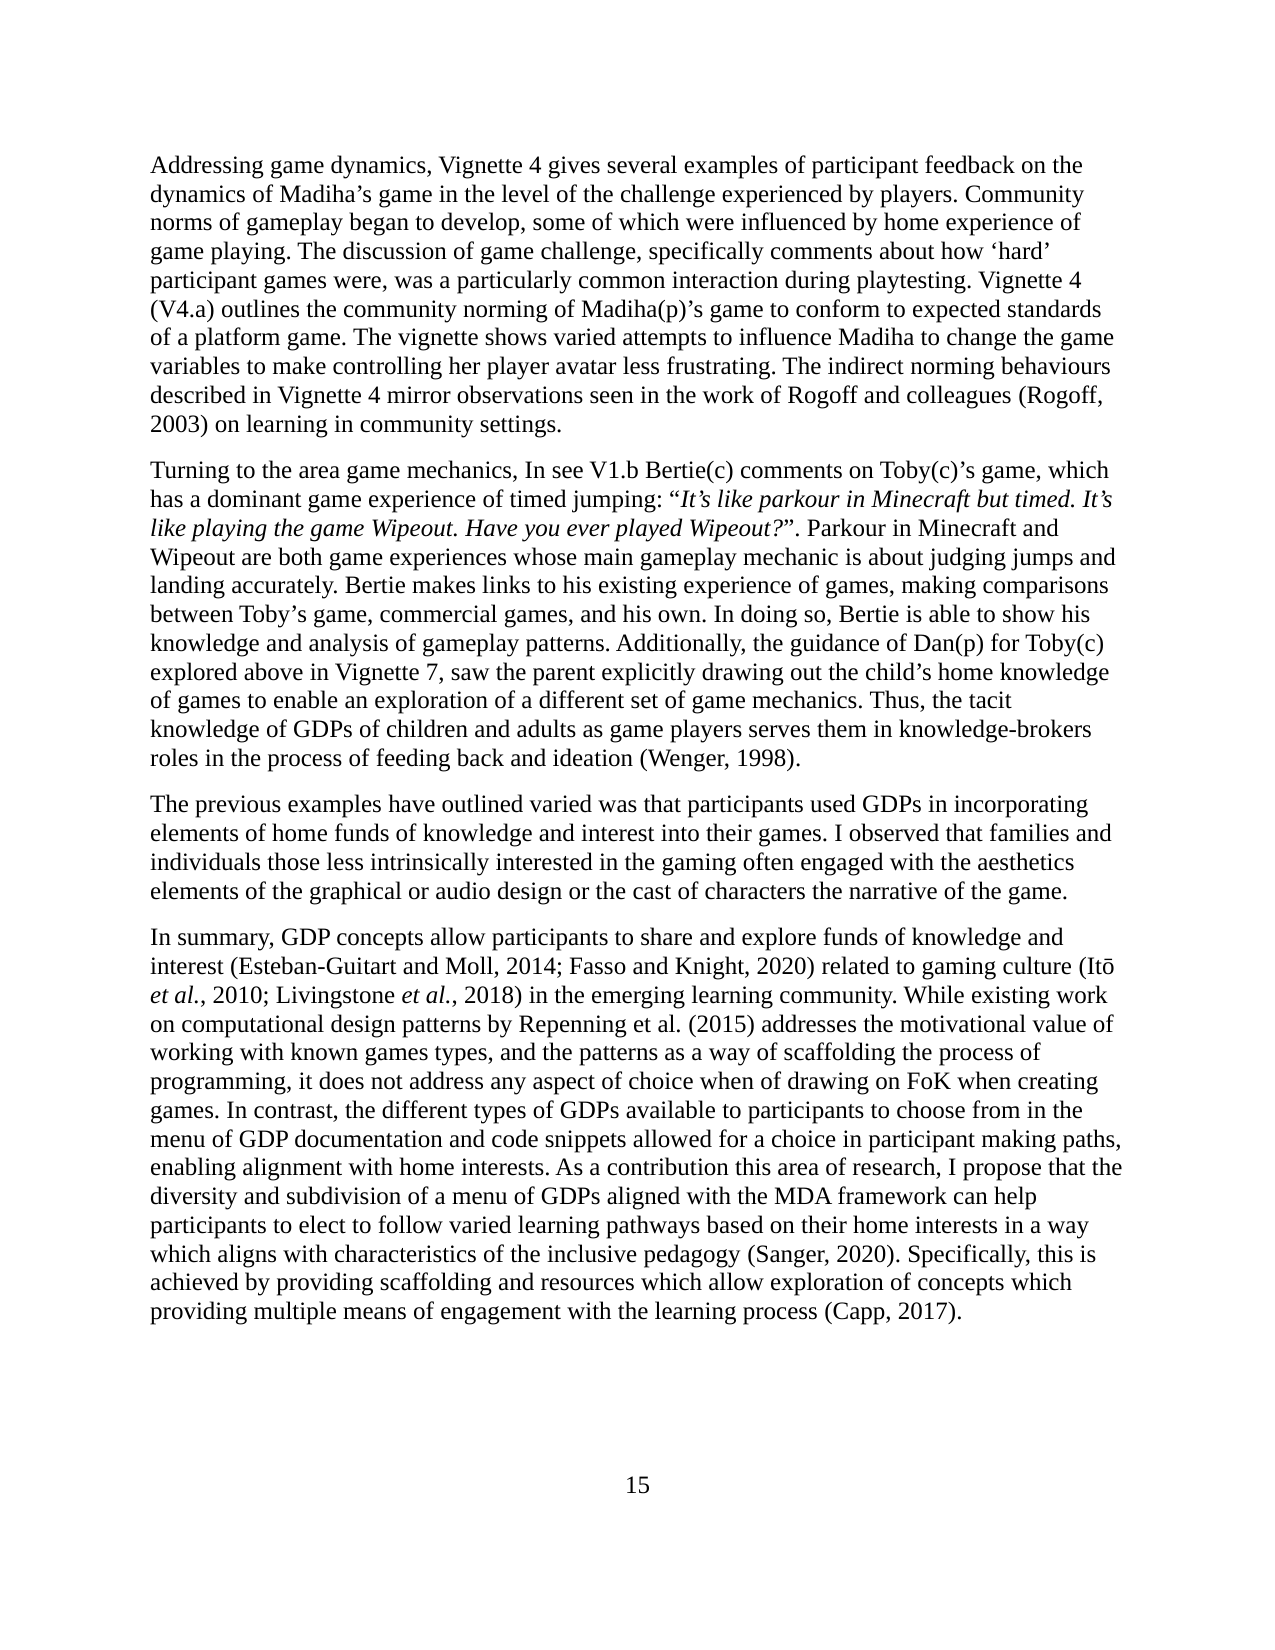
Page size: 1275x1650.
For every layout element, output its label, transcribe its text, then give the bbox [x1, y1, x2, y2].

text In summary, GDP concepts allow participants to share and explore funds of knowledge and interest (Esteban-Guitart and Moll, 2014; Fasso and Knight, 2020) related to gaming culture (Itō et al., 2010; Livingstone et al., 2018) in the emerging learning community. While existing work on computational design patterns by Repenning et al. (2015) addresses the motivational value of working with known games types, and the patterns as a way of scaffolding the process of programming, it does not address any aspect of choice when of drawing on FoK when creating games. In contrast, the different types of GDPs available to participants to choose from in the menu of GDP documentation and code snippets allowed for a choice in participant making paths, enabling alignment with home interests. As a contribution this area of research, I propose that the diversity and subdivision of a menu of GDPs aligned with the MDA framework can help participants to elect to follow varied learning pathways based on their home interests in a way which aligns with characteristics of the inclusive pedagogy (Sanger, 2020). Specifically, this is achieved by providing scaffolding and resources which allow exploration of concepts which providing multiple means of engagement with the learning process (Capp, 2017). [150, 922, 1125, 1325]
text The previous examples have outlined varied was that participants used GDPs in incorporating elements of home funds of knowledge and interest into their games. I observed that families and individuals those less intrinsically interested in the gaming often engaged with the aesthetics elements of the graphical or audio design or the cast of characters the narrative of the game. [150, 789, 1125, 904]
text Addressing game dynamics, Vignette 4 gives several examples of participant feedback on the dynamics of Madiha’s game in the level of the challenge experienced by players. Community norms of gameplay began to develop, some of which were influenced by home experience of game playing. The discussion of game challenge, specifically comments about how ‘hard’ participant games were, was a particularly common interaction during playtesting. Vignette 4 (V4.a) outlines the community norming of Madiha(p)’s game to conform to expected standards of a platform game. The vignette shows varied attempts to influence Madiha to change the game variables to make controlling her player avatar less frustrating. The indirect norming behaviours described in Vignette 4 mirror observations seen in the work of Rogoff and colleagues (Rogoff, 2003) on learning in community settings. [150, 150, 1125, 437]
text Turning to the area game mechanics, In see V1.b Bertie(c) comments on Toby(c)’s game, which has a dominant game experience of timed jumping: “It’s like parkour in Minecraft but timed. It’s like playing the game Wipeout. Have you ever played Wipeout?”. Parkour in Minecraft and Wipeout are both game experiences whose main gameplay mechanic is about judging jumps and landing accurately. Bertie makes links to his existing experience of games, making comparisons between Toby’s game, commercial games, and his own. In doing so, Bertie is able to show his knowledge and analysis of gameplay patterns. Additionally, the guidance of Dan(p) for Toby(c) explored above in Vignette 7, saw the parent explicitly drawing out the child’s home knowledge of games to enable an exploration of a different set of game mechanics. Thus, the tacit knowledge of GDPs of children and adults as game players serves them in knowledge-brokers roles in the process of feeding back and ideation (Wenger, 1998). [150, 455, 1125, 772]
